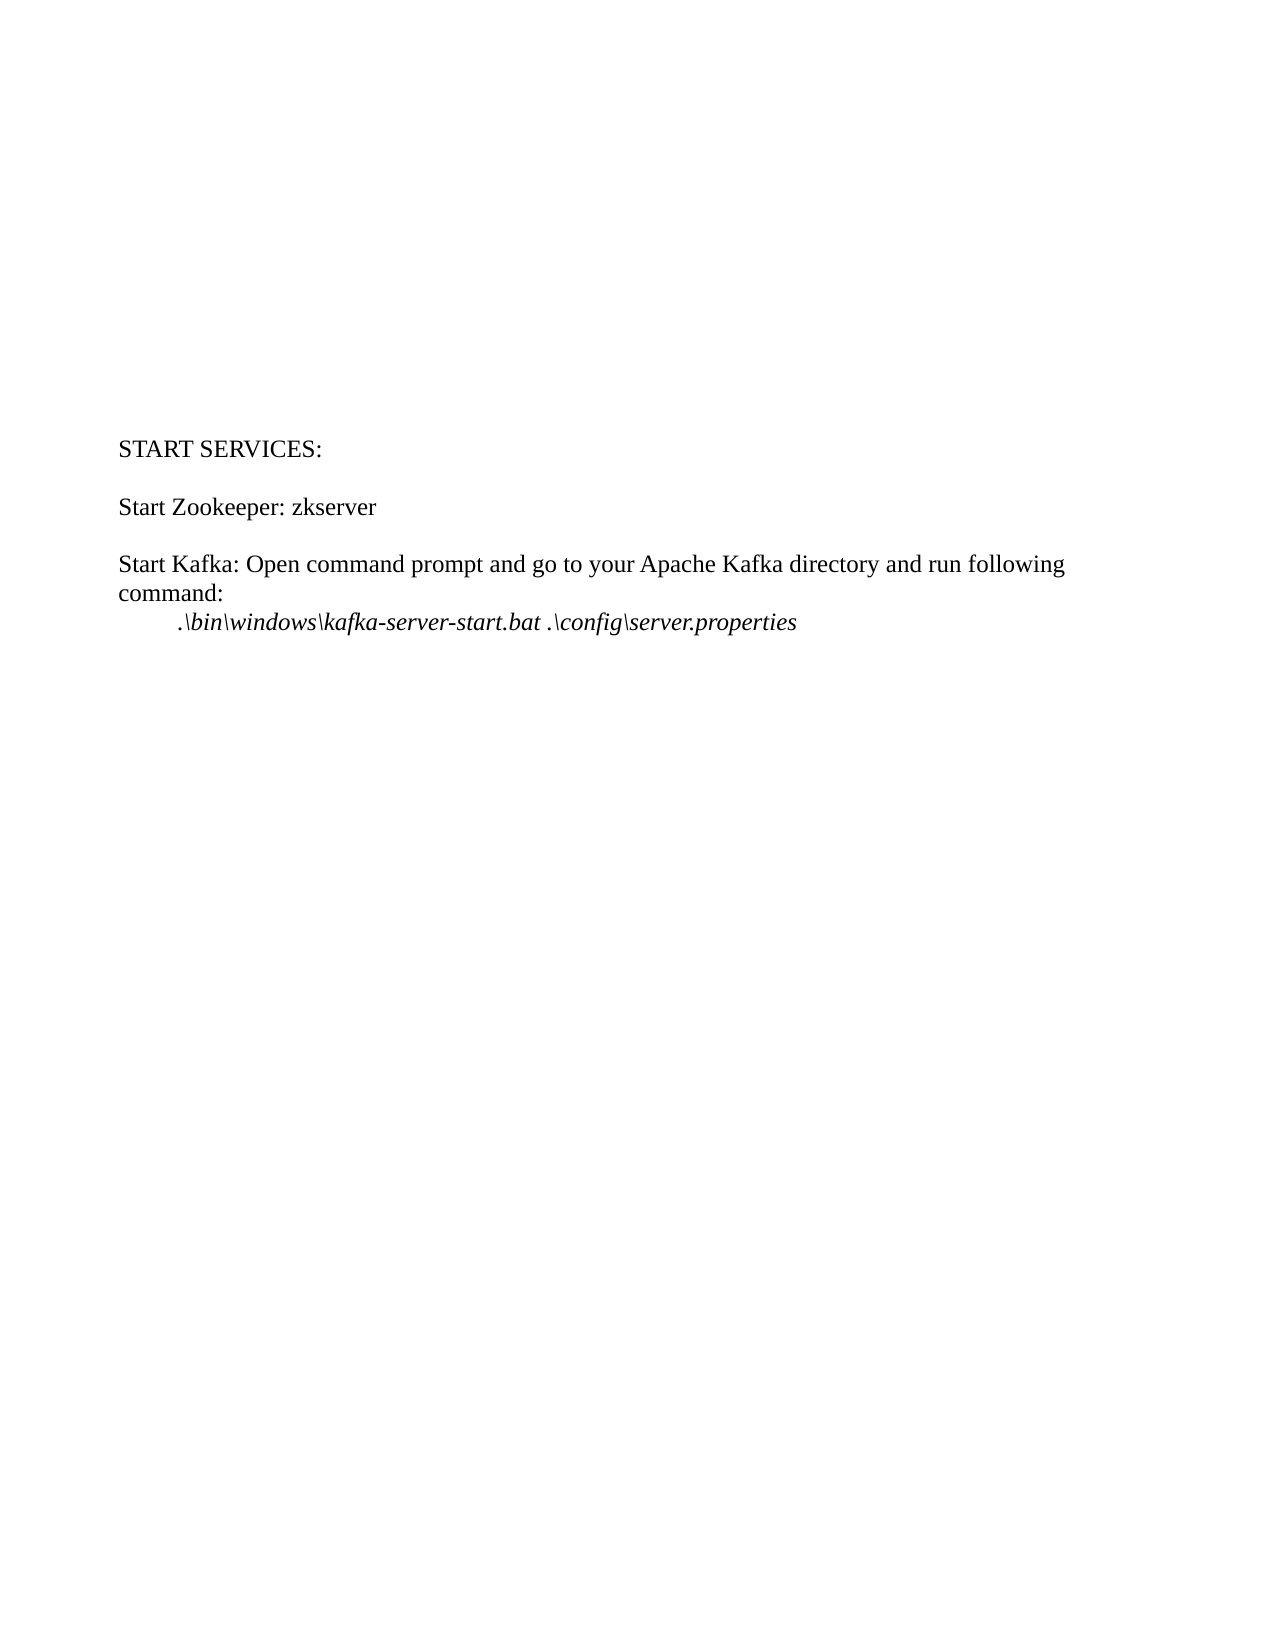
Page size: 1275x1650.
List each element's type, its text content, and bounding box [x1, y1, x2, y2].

text START SERVICES: [118, 434, 1157, 463]
text Start Kafka: Open command prompt and go to your Apache Kafka directory and run following command: [118, 549, 1157, 607]
text .\bin\windows\kafka-server-start.bat .\config\server.properties [177, 607, 1098, 636]
text Start Zookeeper: zkserver [118, 492, 1157, 521]
